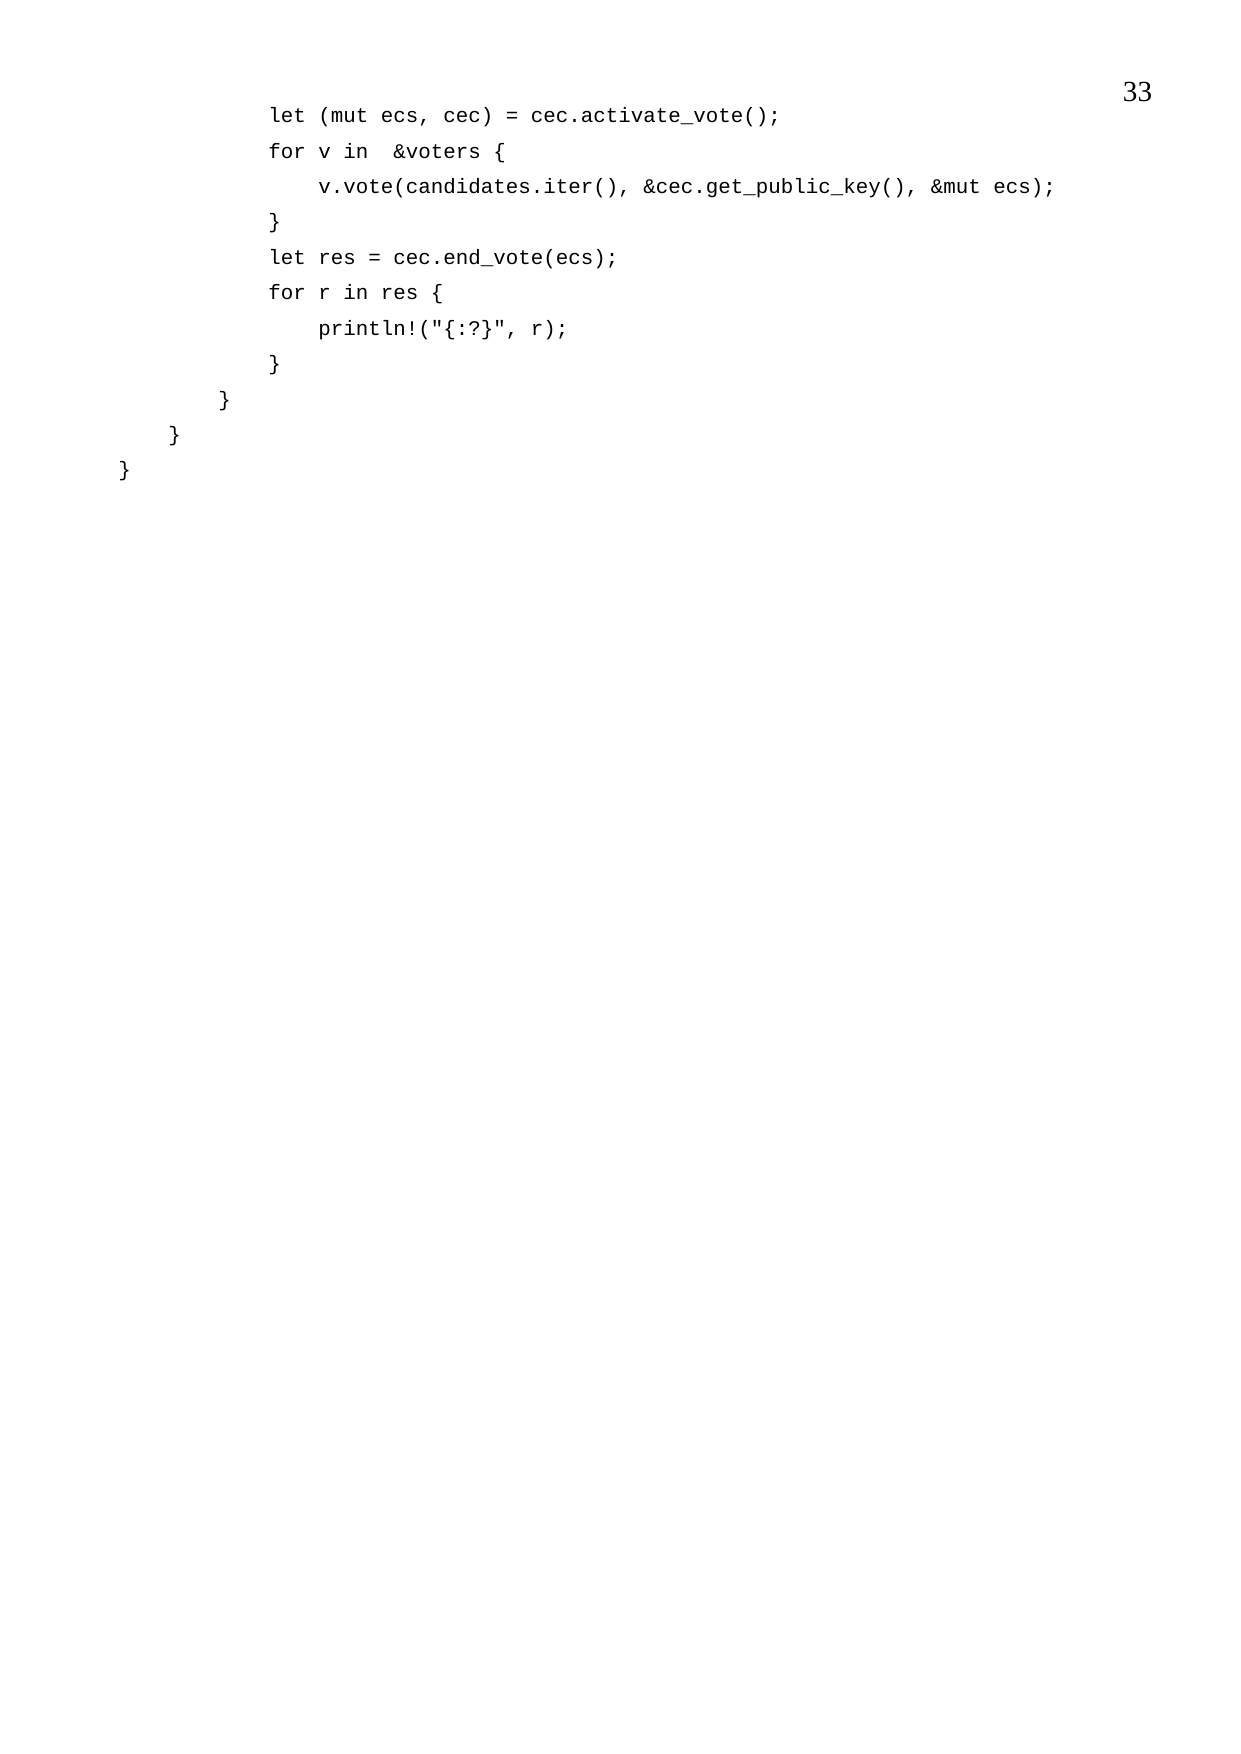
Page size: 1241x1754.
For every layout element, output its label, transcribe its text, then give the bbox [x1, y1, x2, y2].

text println!("{:?}", r); [118, 318, 1122, 341]
text for v in &voters { [118, 141, 1122, 164]
text } [118, 211, 1122, 235]
text let res = cec.end_vote(ecs); [118, 247, 1122, 271]
text } [118, 424, 1122, 448]
text let (mut ecs, cec) = cec.activate_vote(); [118, 105, 1122, 129]
text } [118, 353, 1122, 377]
text } [118, 459, 1122, 483]
text v.vote(candidates.iter(), &cec.get_public_key(), &mut ecs); [118, 176, 1122, 200]
text } [118, 388, 1122, 412]
text for r in res { [118, 282, 1122, 306]
